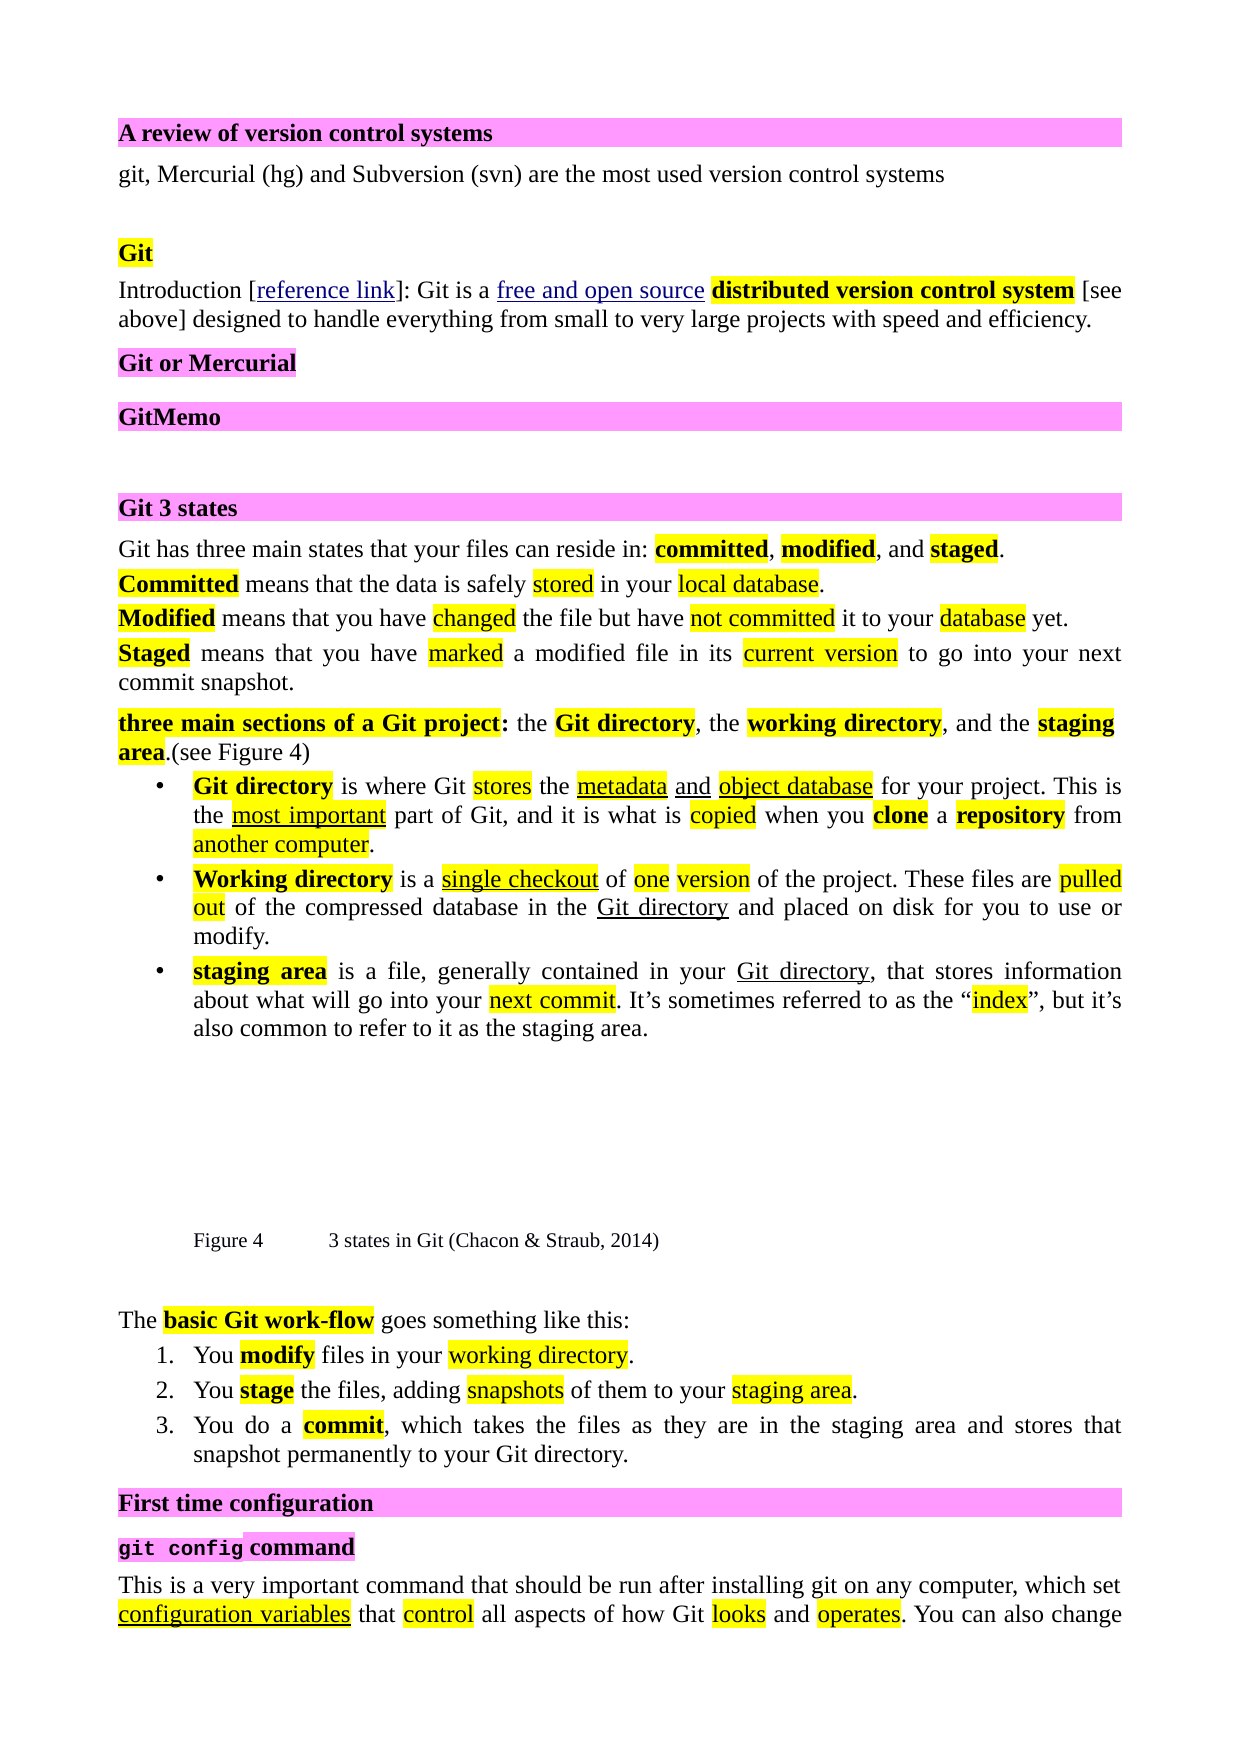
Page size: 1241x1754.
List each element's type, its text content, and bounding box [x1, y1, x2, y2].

subtitle First time configuration [118, 1488, 1122, 1517]
text The basic Git work-flow goes something like this: [118, 1306, 1122, 1334]
list You modify files in your working directory. [156, 1340, 1122, 1369]
text Staged means that you have marked a modified file in its current version to go into your next commit snapshot. [118, 638, 1122, 696]
list staging area is a file, generally contained in your Git directory, that stores information about what will go into your next commit. It’s sometimes referred to as the “index”, but it’s also common to refer to it as the staging area. [156, 956, 1122, 1042]
text git, Mercurial (hg) and Subversion (svn) are the most used version control systems [118, 159, 1122, 188]
text This is a very important command that should be run after installing git on any computer, which set configuration variables that control all aspects of how Git looks and operates. You can also change [118, 1571, 1122, 1628]
subtitle Git 3 states [118, 493, 1122, 521]
subtitle git config command [118, 1532, 1122, 1562]
table_header Figure 4 [118, 1228, 328, 1265]
subtitle A review of version control systems [118, 118, 1122, 147]
text Committed means that the data is safely stored in your local database. [118, 569, 1122, 597]
text Introduction [reference link]: Git is a free and open source distributed version control system [see above] designed to handle everything from small to very large projects with speed and efficiency. [118, 276, 1122, 333]
subtitle GitMemo [221, 402, 1122, 431]
list Working directory is a single checkout of one version of the project. These files are pulled out of the compressed database in the Git directory and placed on disk for you to use or modify. [156, 864, 1122, 950]
table_header 3 states in Git (Chacon & Straub, 2014) [328, 1228, 1122, 1265]
subtitle Git [118, 238, 1122, 267]
list You do a commit, which takes the files as they are in the staging area and stores that snapshot permanently to your Git directory. [156, 1410, 1122, 1467]
list You stage the files, adding snapshots of them to your staging area. [156, 1375, 1122, 1404]
text Git has three main states that your files can reside in: committed, modified, and staged. [118, 534, 1122, 563]
subtitle Git or Mercurial [296, 348, 1122, 377]
subtitle three main sections of a Git project: the Git directory, the working directory, and the staging area.(see Figure 4) [118, 708, 1114, 765]
text Modified means that you have changed the file but have not committed it to your database yet. [118, 603, 1122, 632]
list Git directory is where Git stores the metadata and object database for your project. This is the most important part of Git, and it is what is copied when you clone a repository from another computer. [156, 771, 1122, 858]
